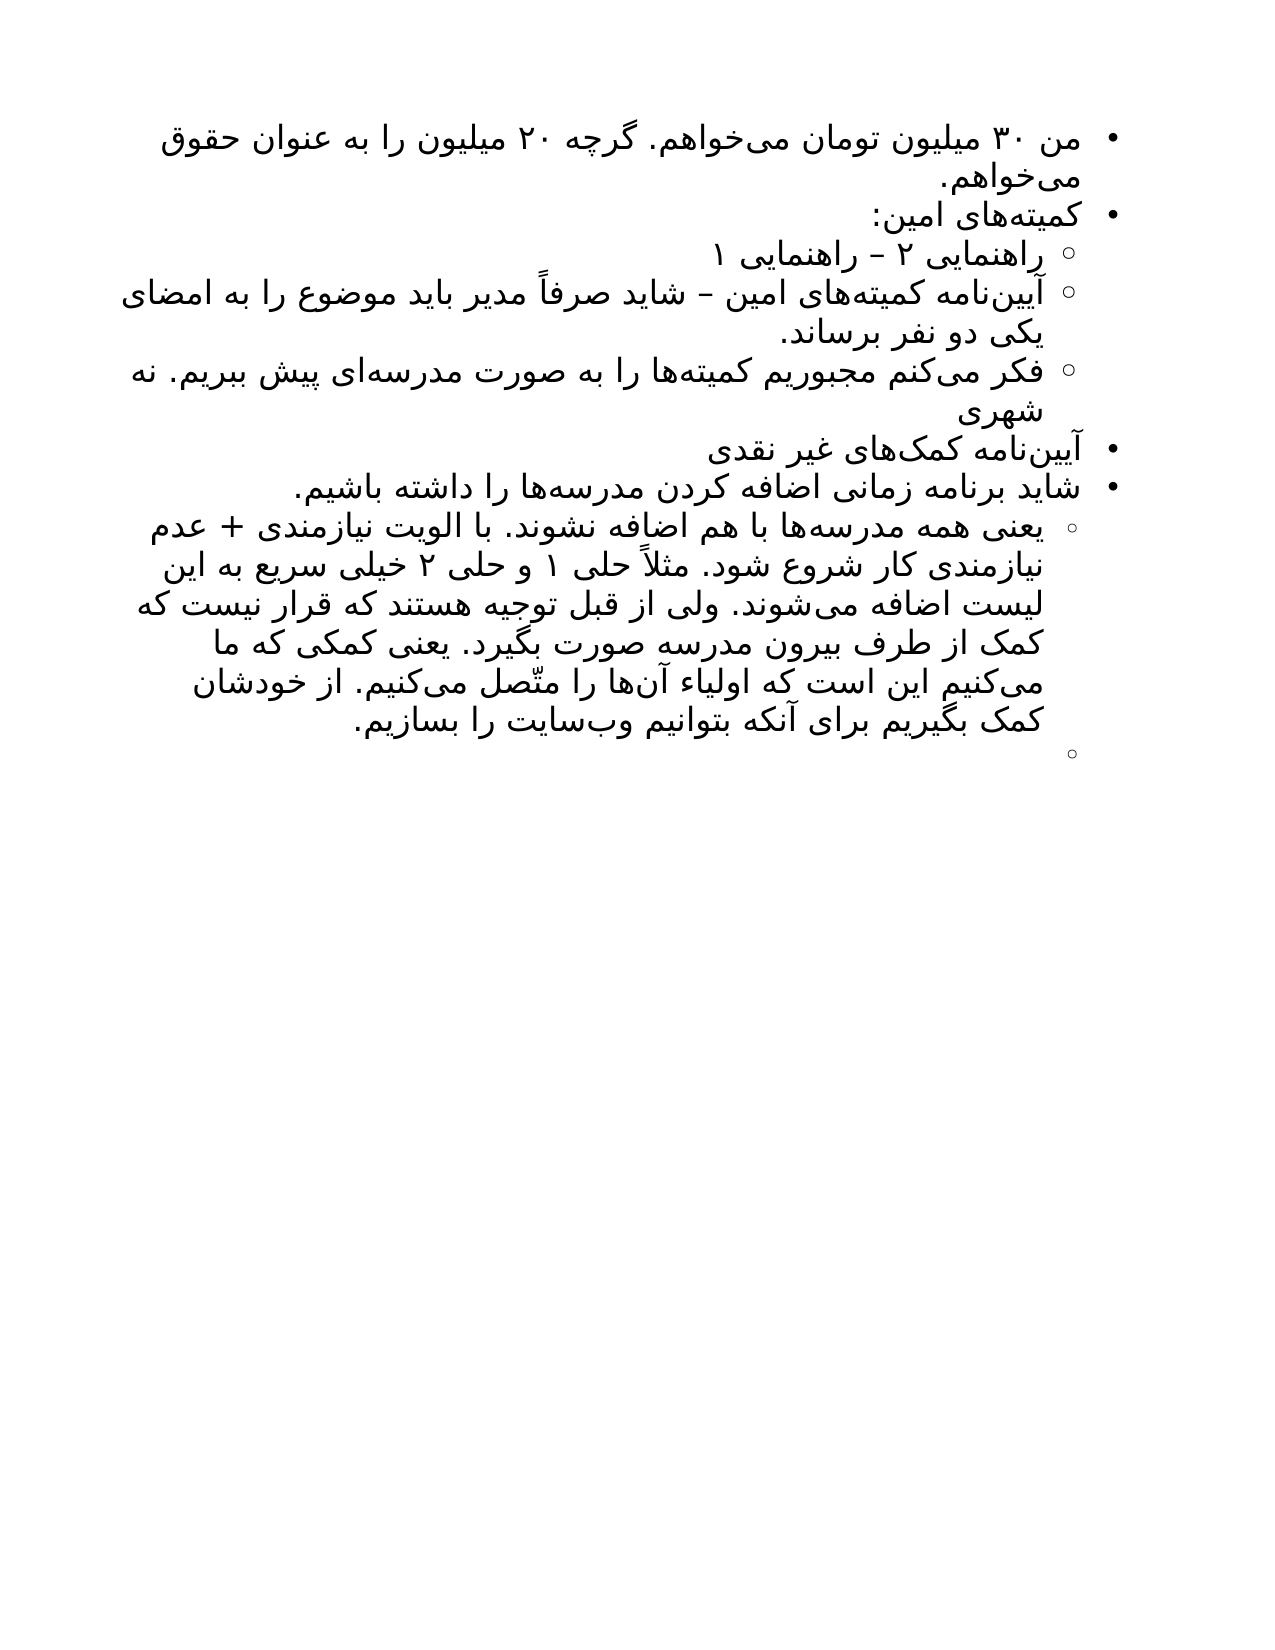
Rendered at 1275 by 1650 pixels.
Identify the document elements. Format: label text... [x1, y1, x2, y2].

list شاید برنامه زمانی اضافه کردن مدرسه‌ها را داشته باشیم. [118, 468, 1119, 507]
list آیین‌نامه کمیته‌های امین – شاید صرفاً مدیر باید موضوع را به امضای یکی دو نفر برساند. [118, 273, 1082, 351]
list راهنمایی ۲ – راهنمایی ۱ [118, 235, 1082, 273]
list کمیته‌های امین: [118, 196, 1119, 235]
list من ۳۰ میلیون تومان می‌خواهم. گرچه ۲۰ میلیون را به عنوان حقوق می‌خواهم. [118, 118, 1119, 196]
list آیین‌نامه کمک‌های غیر نقدی [118, 429, 1119, 468]
list فکر می‌کنم مجبوریم کمیته‌ها را به صورت مدرسه‌ای پیش ببریم. نه شهری [118, 351, 1082, 429]
list یعنی همه مدرسه‌ها با هم اضافه نشوند. با الویت نیازمندی + عدم نیازمندی کار شروع شود. مثلاً حلی ۱ و حلی ۲ خیلی سریع به این لیست اضافه می‌شوند. ولی از قبل توجیه هستند که قرار نیست که کمک از طرف بیرون مدرسه صورت بگیرد. یعنی کمکی که ما می‌کنیم این است که اولیاء آن‌ها را متّصل می‌کنیم. از خودشان کمک بگیریم برای آنکه بتوانیم وب‌سایت را بسازیم. [118, 507, 1082, 740]
